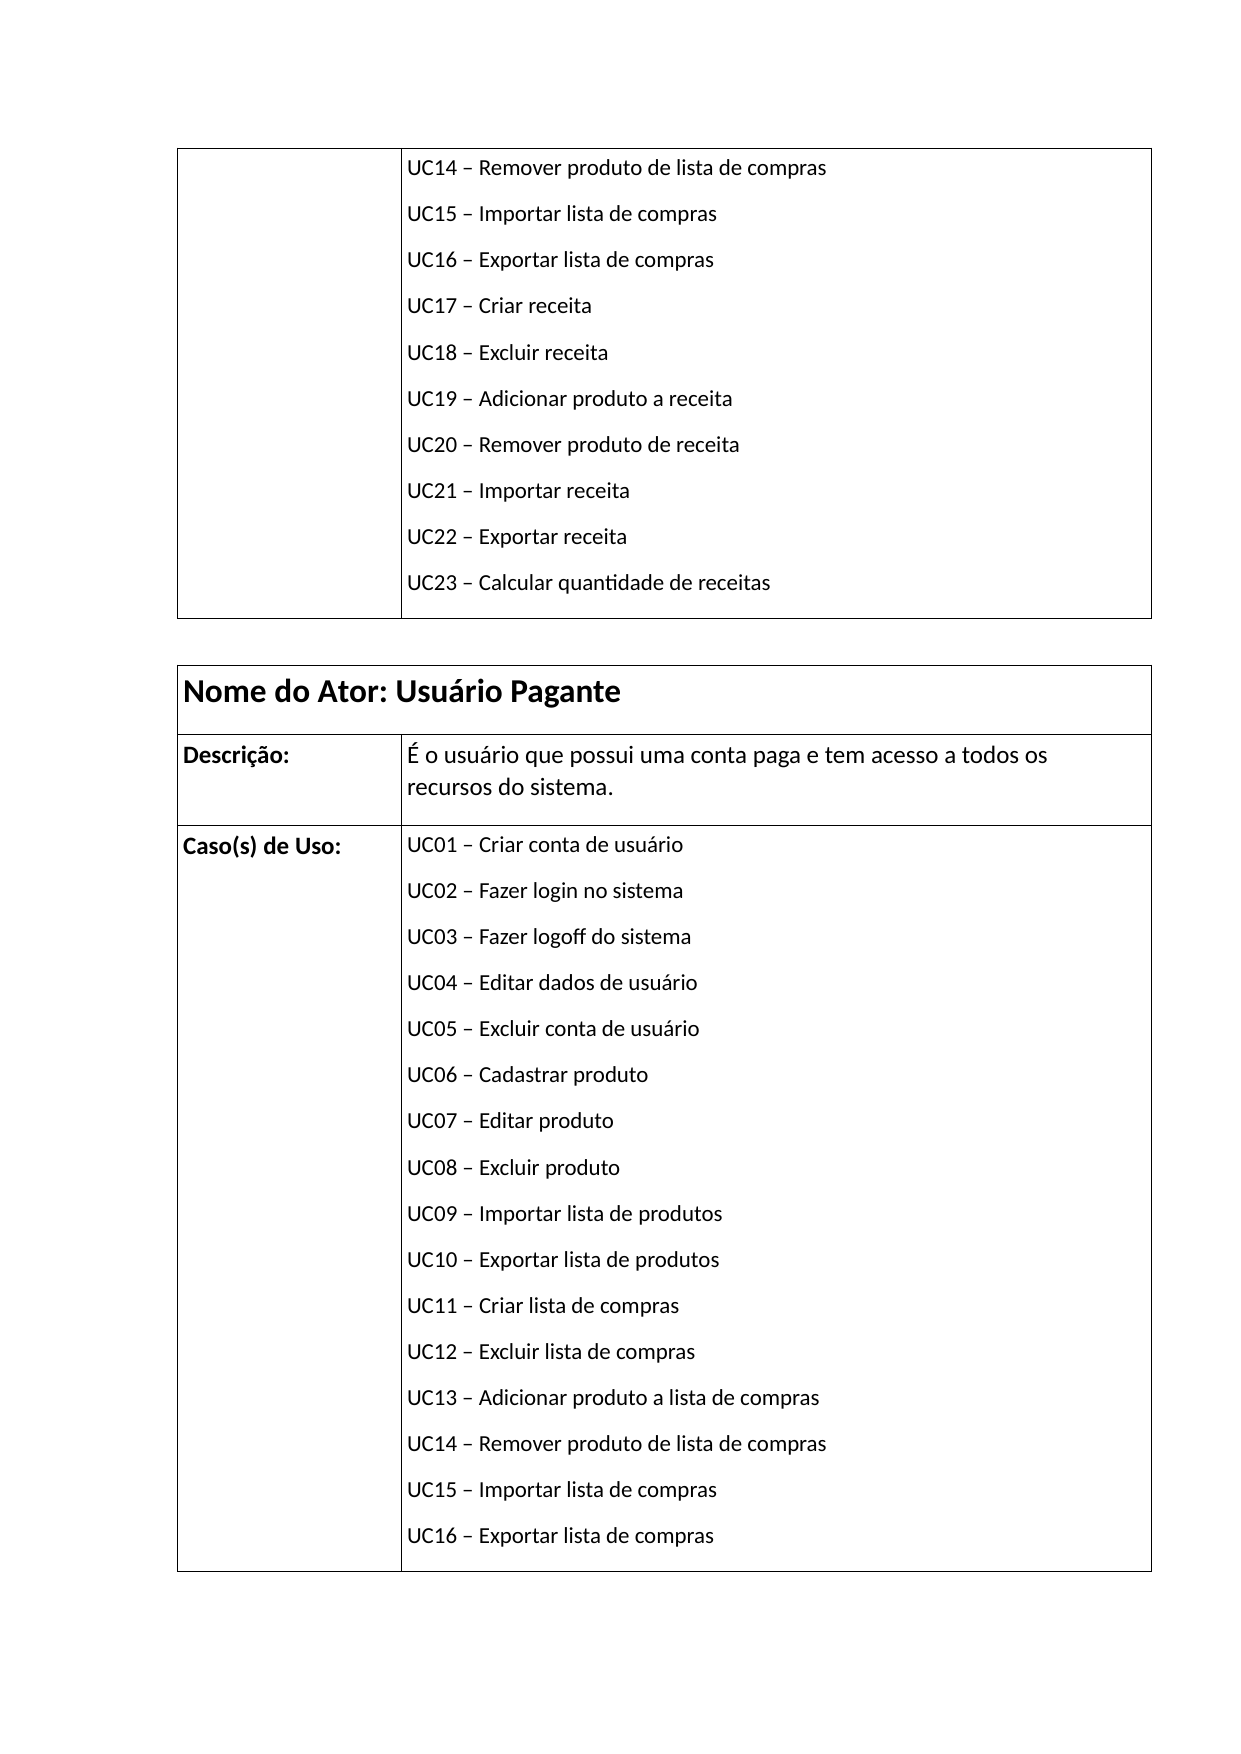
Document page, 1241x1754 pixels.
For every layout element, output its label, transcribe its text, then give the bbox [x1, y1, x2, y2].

table_cell UC14 – Remover produto de lista de compras UC15 – Importar lista de compras UC16 – Exportar lista de compras UC17 – Criar receita UC18 – Excluir receita UC19 – Adicionar produto a receita UC20 – Remover produto de receita UC21 – Importar receita UC22 – Exportar receita UC23 – Calcular quantidade de receitas [402, 149, 1151, 618]
table_cell [178, 149, 401, 618]
table_cell UC01 – Criar conta de usuário UC02 – Fazer login no sistema UC03 – Fazer logoff do sistema UC04 – Editar dados de usuário UC05 – Excluir conta de usuário UC06 – Cadastrar produto UC07 – Editar produto UC08 – Excluir produto UC09 – Importar lista de produtos UC10 – Exportar lista de produtos UC11 – Criar lista de compras UC12 – Excluir lista de compras UC13 – Adicionar produto a lista de compras UC14 – Remover produto de lista de compras UC15 – Importar lista de compras UC16 – Exportar lista de compras [402, 826, 1151, 1571]
table_cell Descrição: [178, 735, 401, 824]
table_header Nome do Ator: Usuário Pagante [178, 666, 1151, 734]
table_cell É o usuário que possui uma conta paga e tem acesso a todos os recursos do sistema. [402, 735, 1151, 824]
table_cell Caso(s) de Uso: [178, 826, 401, 1571]
